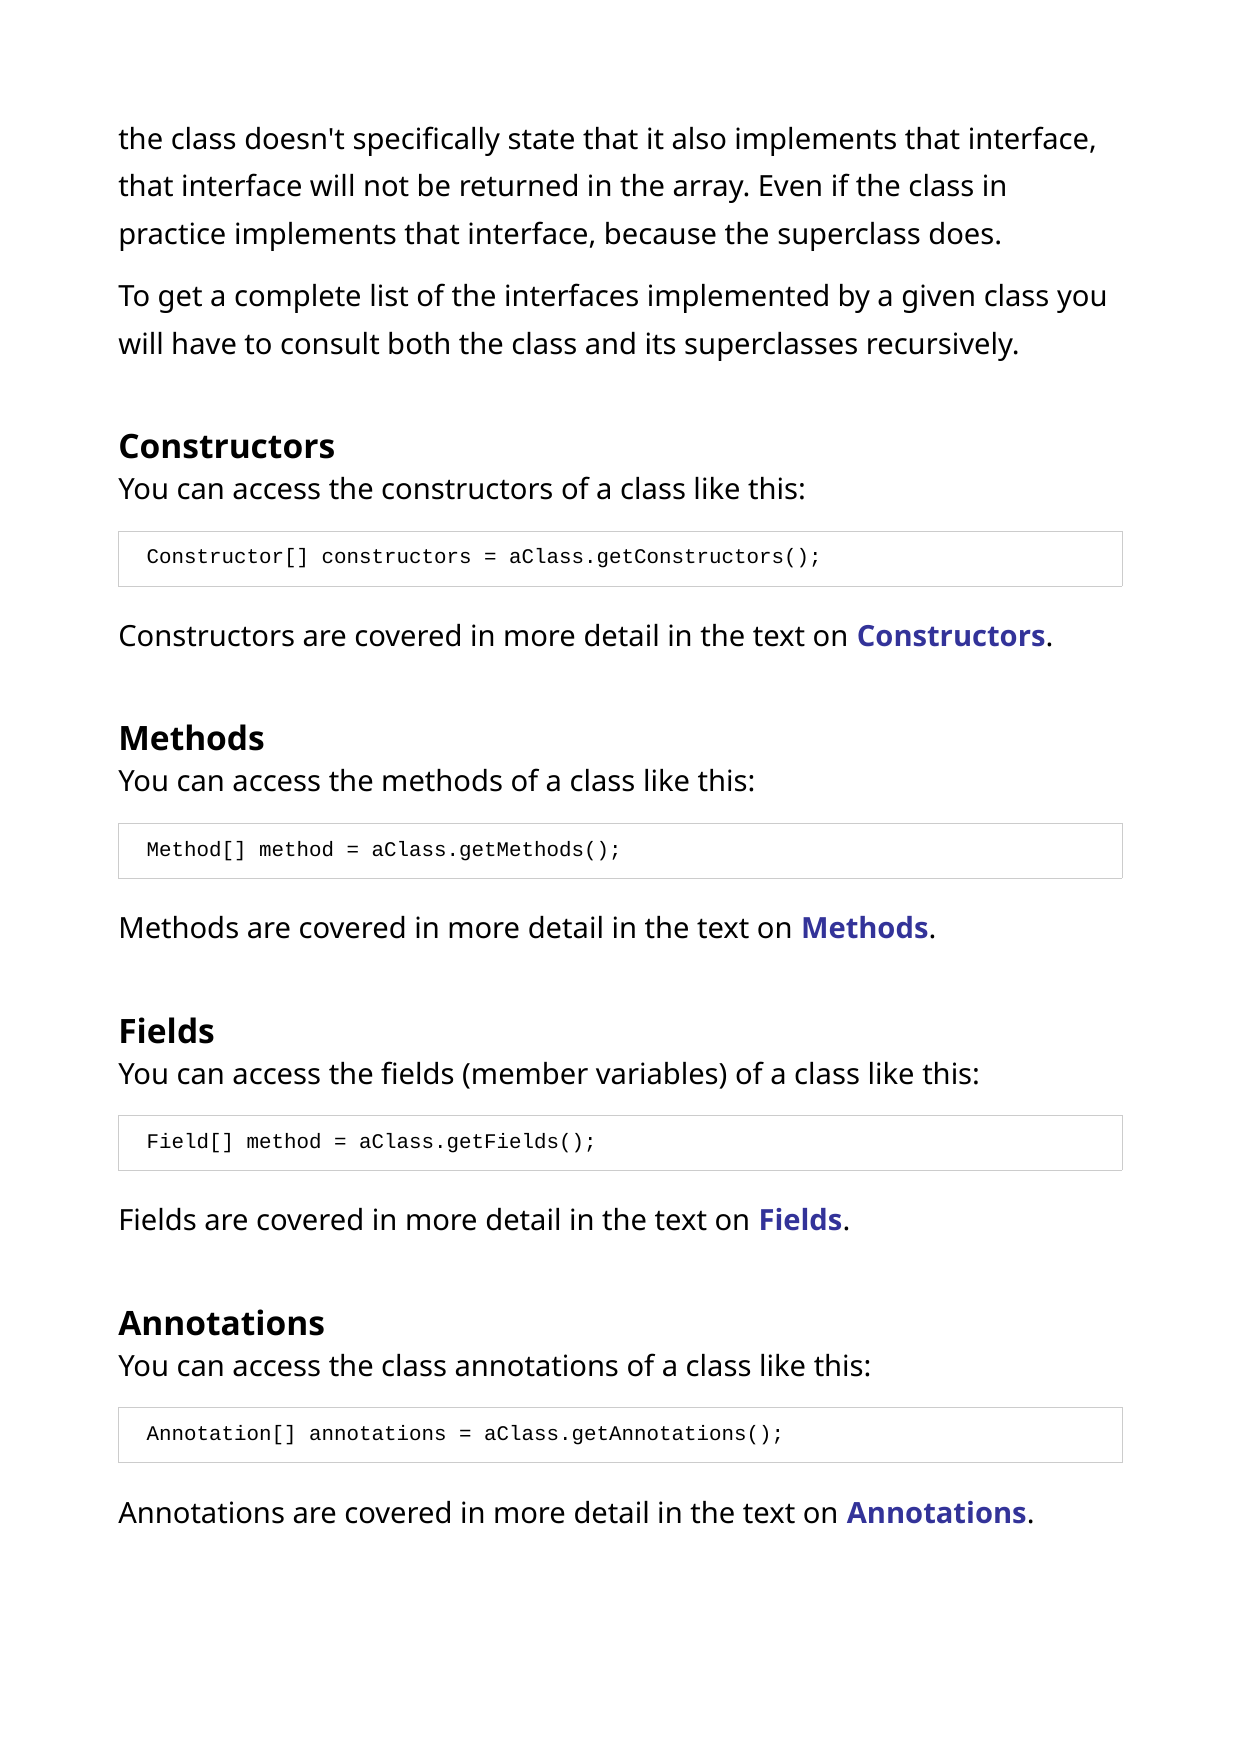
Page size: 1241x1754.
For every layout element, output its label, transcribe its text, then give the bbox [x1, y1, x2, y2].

text To get a complete list of the interfaces implemented by a given class you will have to consult both the class and its superclasses recursively. [118, 276, 1122, 363]
text Annotation[] annotations = aClass.getAnnotations(); [119, 1408, 1122, 1462]
text Annotations are covered in more detail in the text on Annotations. [118, 1492, 1122, 1532]
text You can access the constructors of a class like this: [118, 468, 1122, 508]
text the class doesn't specifically state that it also implements that interface, that interface will not be returned in the array. Even if the class in practice implements that interface, because the superclass does. [118, 118, 1122, 253]
subtitle Methods [118, 715, 1122, 761]
text Method[] method = aClass.getMethods(); [119, 824, 1122, 878]
text Methods are covered in more detail in the text on Methods. [118, 907, 1122, 947]
text Field[] method = aClass.getFields(); [119, 1116, 1122, 1170]
text Constructor[] constructors = aClass.getConstructors(); [119, 532, 1122, 586]
subtitle Fields [118, 1007, 1122, 1053]
text You can access the methods of a class like this: [118, 761, 1122, 800]
text You can access the class annotations of a class like this: [118, 1345, 1122, 1385]
text Constructors are covered in more detail in the text on Constructors. [118, 615, 1122, 655]
text You can access the fields (member variables) of a class like this: [118, 1053, 1122, 1093]
text Fields are covered in more detail in the text on Fields. [118, 1200, 1122, 1239]
subtitle Constructors [118, 423, 1122, 468]
subtitle Annotations [118, 1299, 1122, 1345]
